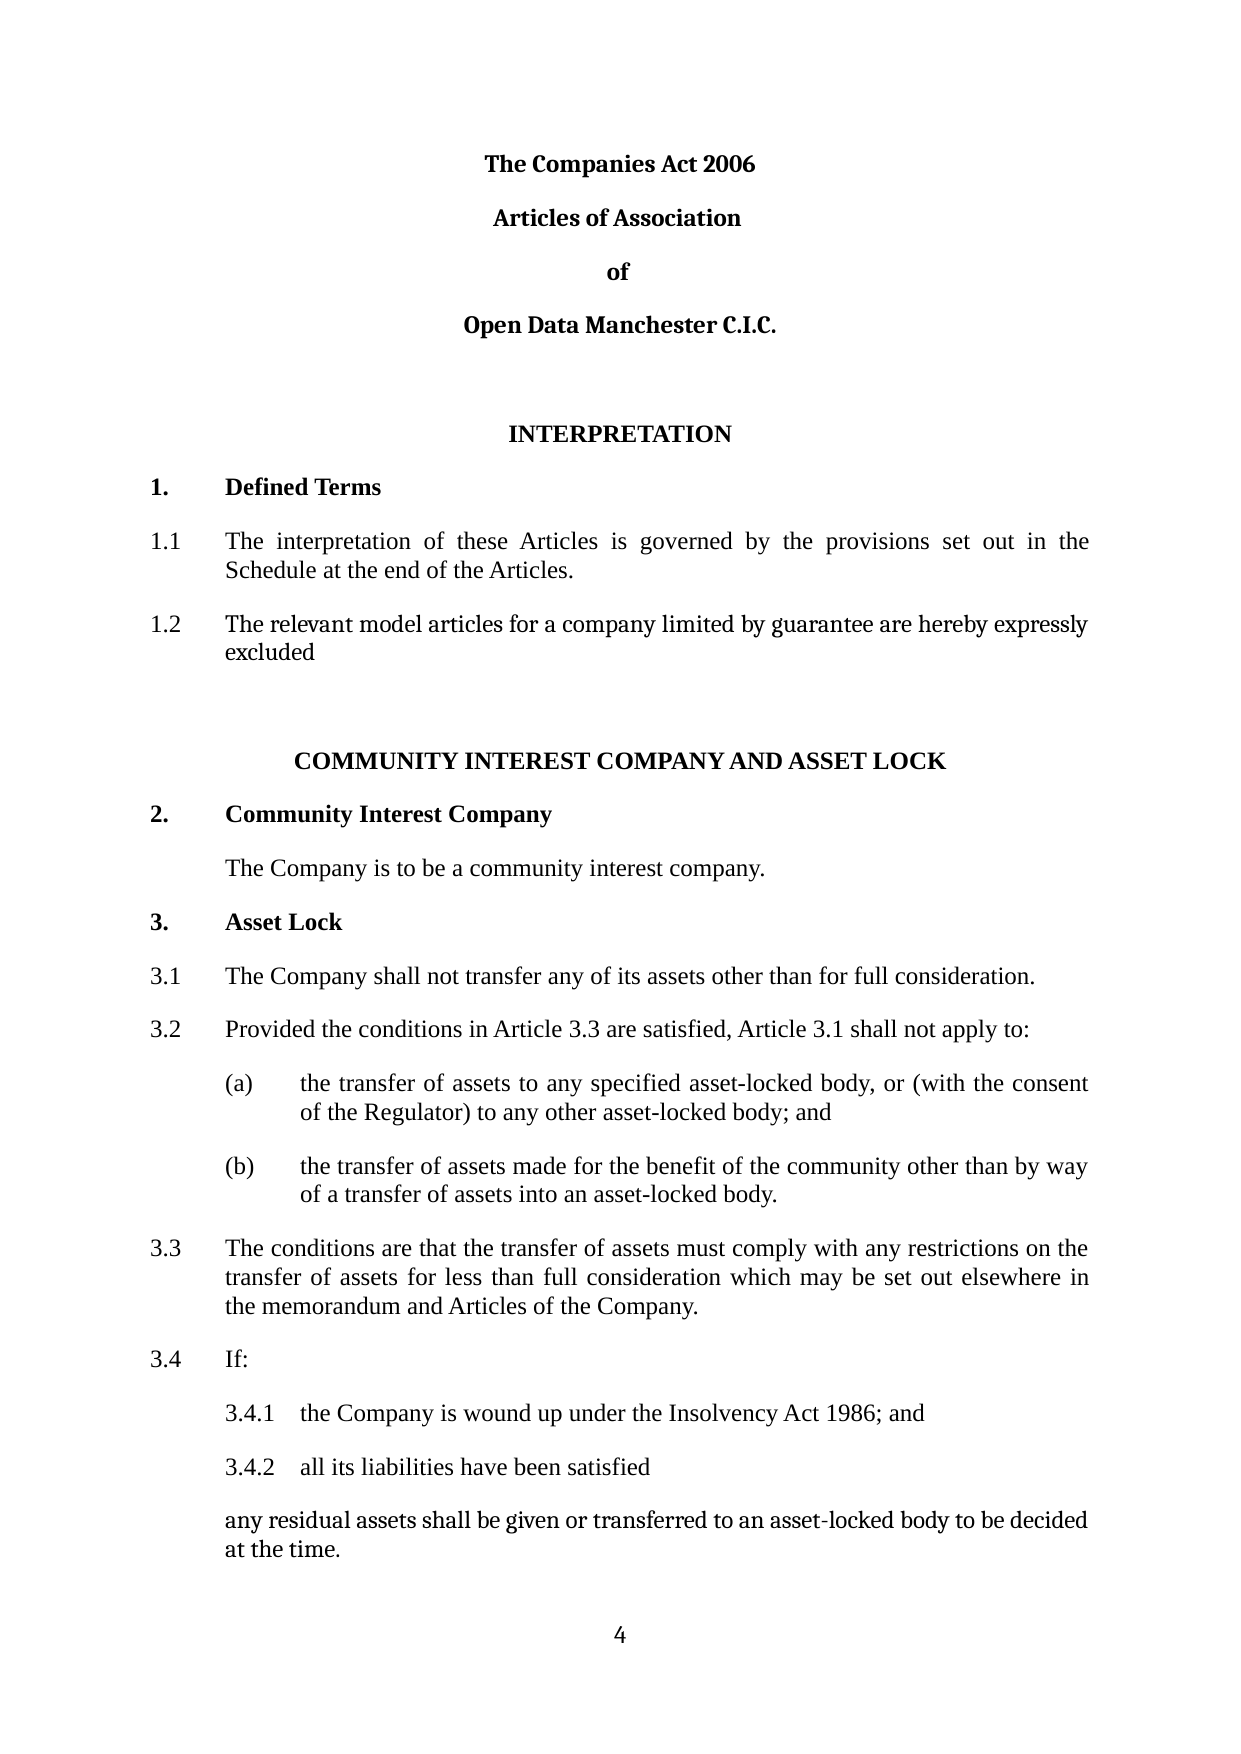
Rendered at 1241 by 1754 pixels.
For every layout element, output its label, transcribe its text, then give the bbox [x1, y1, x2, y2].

text any residual assets shall be given or transferred to an asset-locked body to be decided at the time. [225, 1506, 1090, 1563]
text Open Data Manchester C.I.C. [150, 311, 1090, 340]
text INTERPRETATION [150, 419, 1090, 447]
text Articles of Association [150, 204, 1090, 232]
list The conditions are that the transfer of assets must comply with any restrictions on the transfer of assets for less than full consideration which may be set out elsewhere in the memorandum and Articles of the Company. [150, 1233, 1090, 1319]
list Asset Lock [150, 907, 1090, 936]
text The Company is to be a community interest company. [225, 853, 1090, 882]
list Provided the conditions in Article 3.3 are satisfied, Article 3.1 shall not apply to: [150, 1014, 1090, 1043]
text of [150, 257, 1090, 286]
list the transfer of assets made for the benefit of the community other than by way of a transfer of assets into an asset-locked body. [225, 1151, 1090, 1208]
text COMMUNITY INTEREST COMPANY AND ASSET LOCK [150, 746, 1090, 774]
text The Companies Act 2006 [150, 150, 1090, 179]
list The relevant model articles for a company limited by guarantee are hereby expressly excluded [150, 609, 1090, 667]
list The Company shall not transfer any of its assets other than for full consideration. [150, 961, 1090, 989]
list Community Interest Company [150, 799, 1090, 828]
list Defined Terms [150, 472, 1090, 501]
list The interpretation of these Articles is governed by the provisions set out in the Schedule at the end of the Articles. [150, 526, 1090, 584]
list all its liabilities have been satisfied [225, 1452, 1090, 1481]
list If: [150, 1344, 1090, 1373]
list the transfer of assets to any specified asset-locked body, or (with the consent of the Regulator) to any other asset-locked body; and [225, 1068, 1090, 1126]
list the Company is wound up under the Insolvency Act 1986; and [225, 1398, 1090, 1427]
